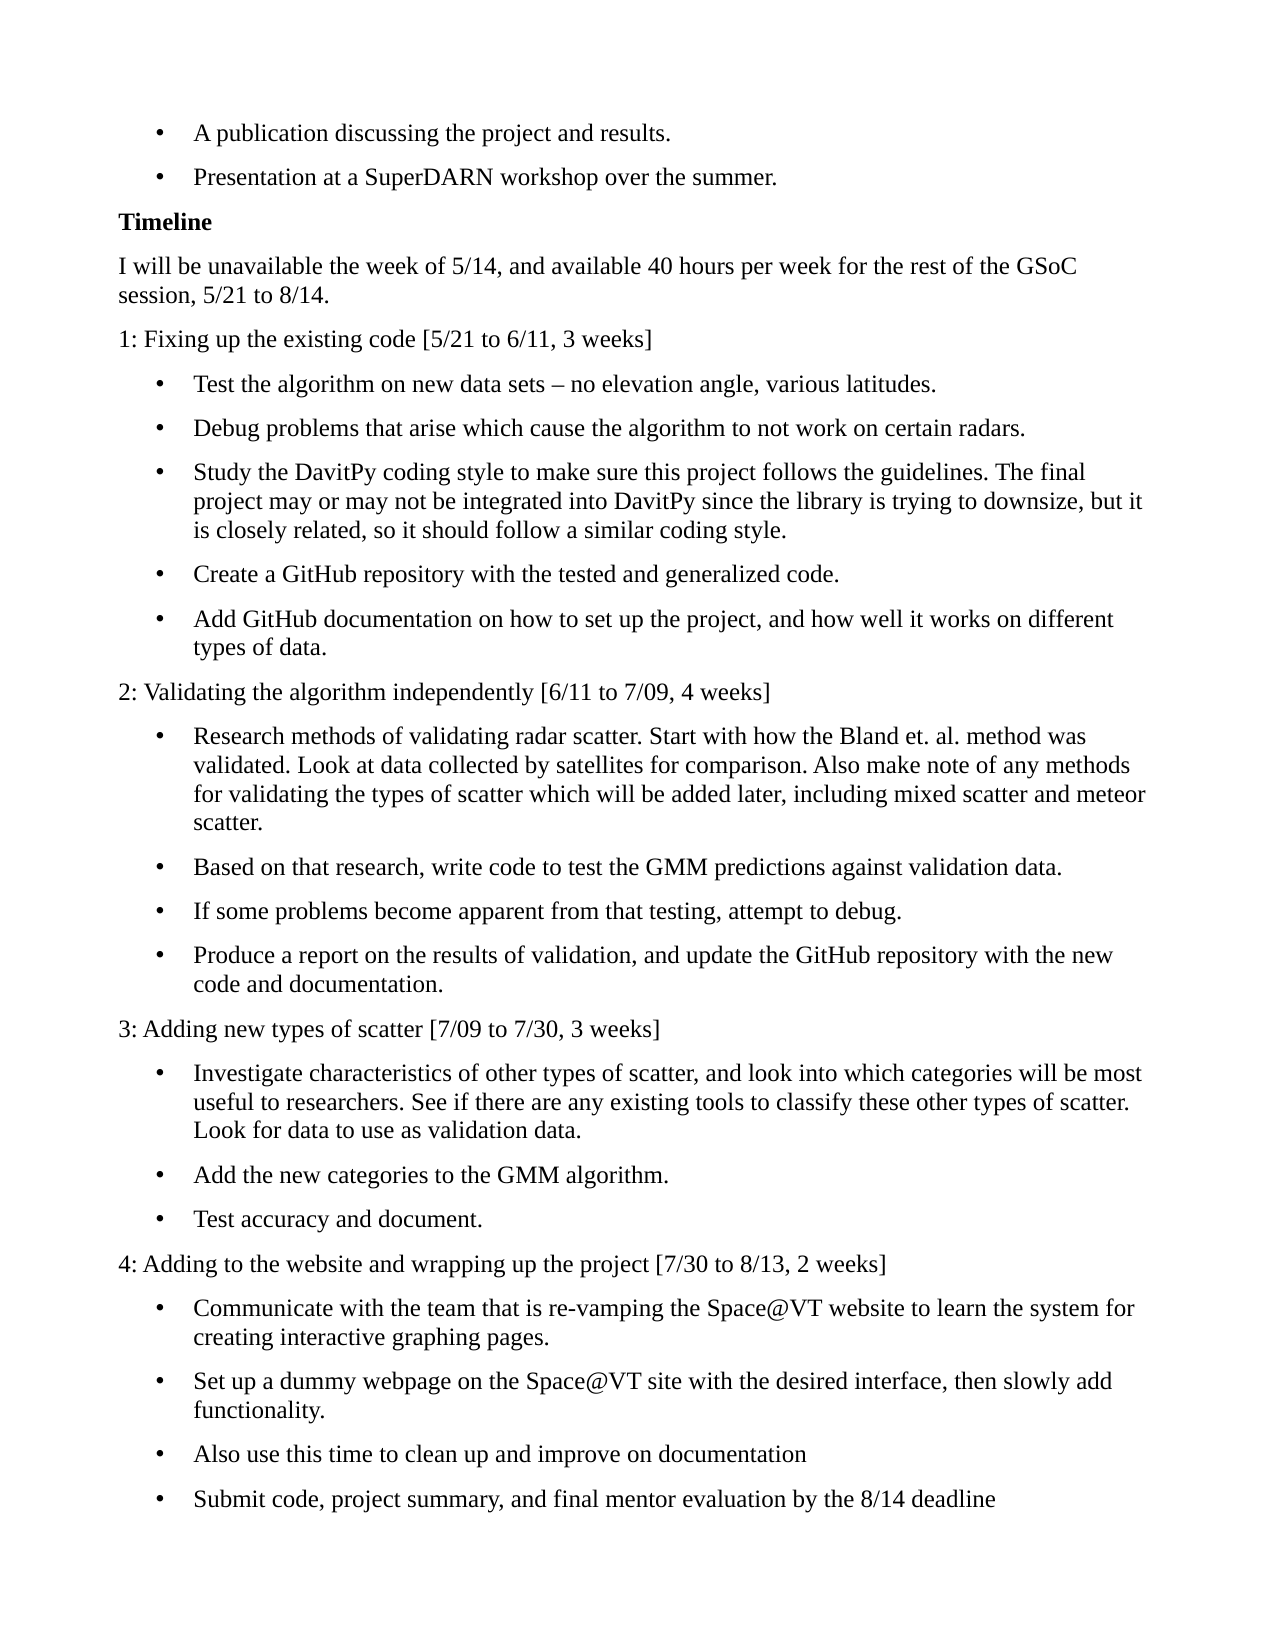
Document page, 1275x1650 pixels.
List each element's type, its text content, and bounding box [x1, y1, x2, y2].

text 1: Fixing up the existing code [5/21 to 6/11, 3 weeks] [118, 324, 1157, 353]
list Produce a report on the results of validation, and update the GitHub repository with the new code and documentation. [156, 941, 1157, 998]
list Test the algorithm on new data sets – no elevation angle, various latitudes. [156, 369, 1157, 397]
list Create a GitHub repository with the tested and generalized code. [156, 559, 1157, 588]
list Debug problems that arise which cause the algorithm to not work on certain radars. [156, 413, 1157, 442]
text 3: Adding new types of scatter [7/09 to 7/30, 3 weeks] [118, 1014, 1157, 1042]
list If some problems become apparent from that testing, attempt to debug. [156, 896, 1157, 925]
list Set up a dummy webpage on the Space@VT site with the desired interface, then slowly add functionality. [156, 1366, 1157, 1424]
list Based on that research, write code to test the GMM predictions against validation data. [156, 852, 1157, 881]
list Communicate with the team that is re-vamping the Space@VT website to learn the system for creating interactive graphing pages. [156, 1293, 1157, 1351]
list A publication discussing the project and results. [156, 118, 1157, 147]
text 2: Validating the algorithm independently [6/11 to 7/09, 4 weeks] [118, 677, 1157, 706]
text I will be unavailable the week of 5/14, and available 40 hours per week for the rest of the GSoC session, 5/21 to 8/14. [118, 251, 1157, 309]
list Add GitHub documentation on how to set up the project, and how well it works on different types of data. [156, 604, 1157, 661]
list Add the new categories to the GMM algorithm. [156, 1160, 1157, 1189]
text 4: Adding to the website and wrapping up the project [7/30 to 8/13, 2 weeks] [118, 1249, 1157, 1277]
text Timeline [118, 207, 1157, 236]
list Research methods of validating radar scatter. Start with how the Bland et. al. method was validated. Look at data collected by satellites for comparison. Also make note of any methods for validating the types of scatter which will be added later, including mixed scatter and meteor scatter. [156, 721, 1157, 836]
list Presentation at a SuperDARN workshop over the summer. [156, 162, 1157, 191]
list Investigate characteristics of other types of scatter, and look into which categories will be most useful to researchers. See if there are any existing tools to classify these other types of scatter. Look for data to use as validation data. [156, 1058, 1157, 1144]
list Also use this time to clean up and improve on documentation [156, 1439, 1157, 1468]
list Study the DavitPy coding style to make sure this project follows the guidelines. The final project may or may not be integrated into DavitPy since the library is trying to downsize, but it is closely related, so it should follow a similar coding style. [156, 457, 1157, 544]
list Submit code, project summary, and final mentor evaluation by the 8/14 deadline [156, 1484, 1157, 1512]
list Test accuracy and document. [156, 1204, 1157, 1233]
